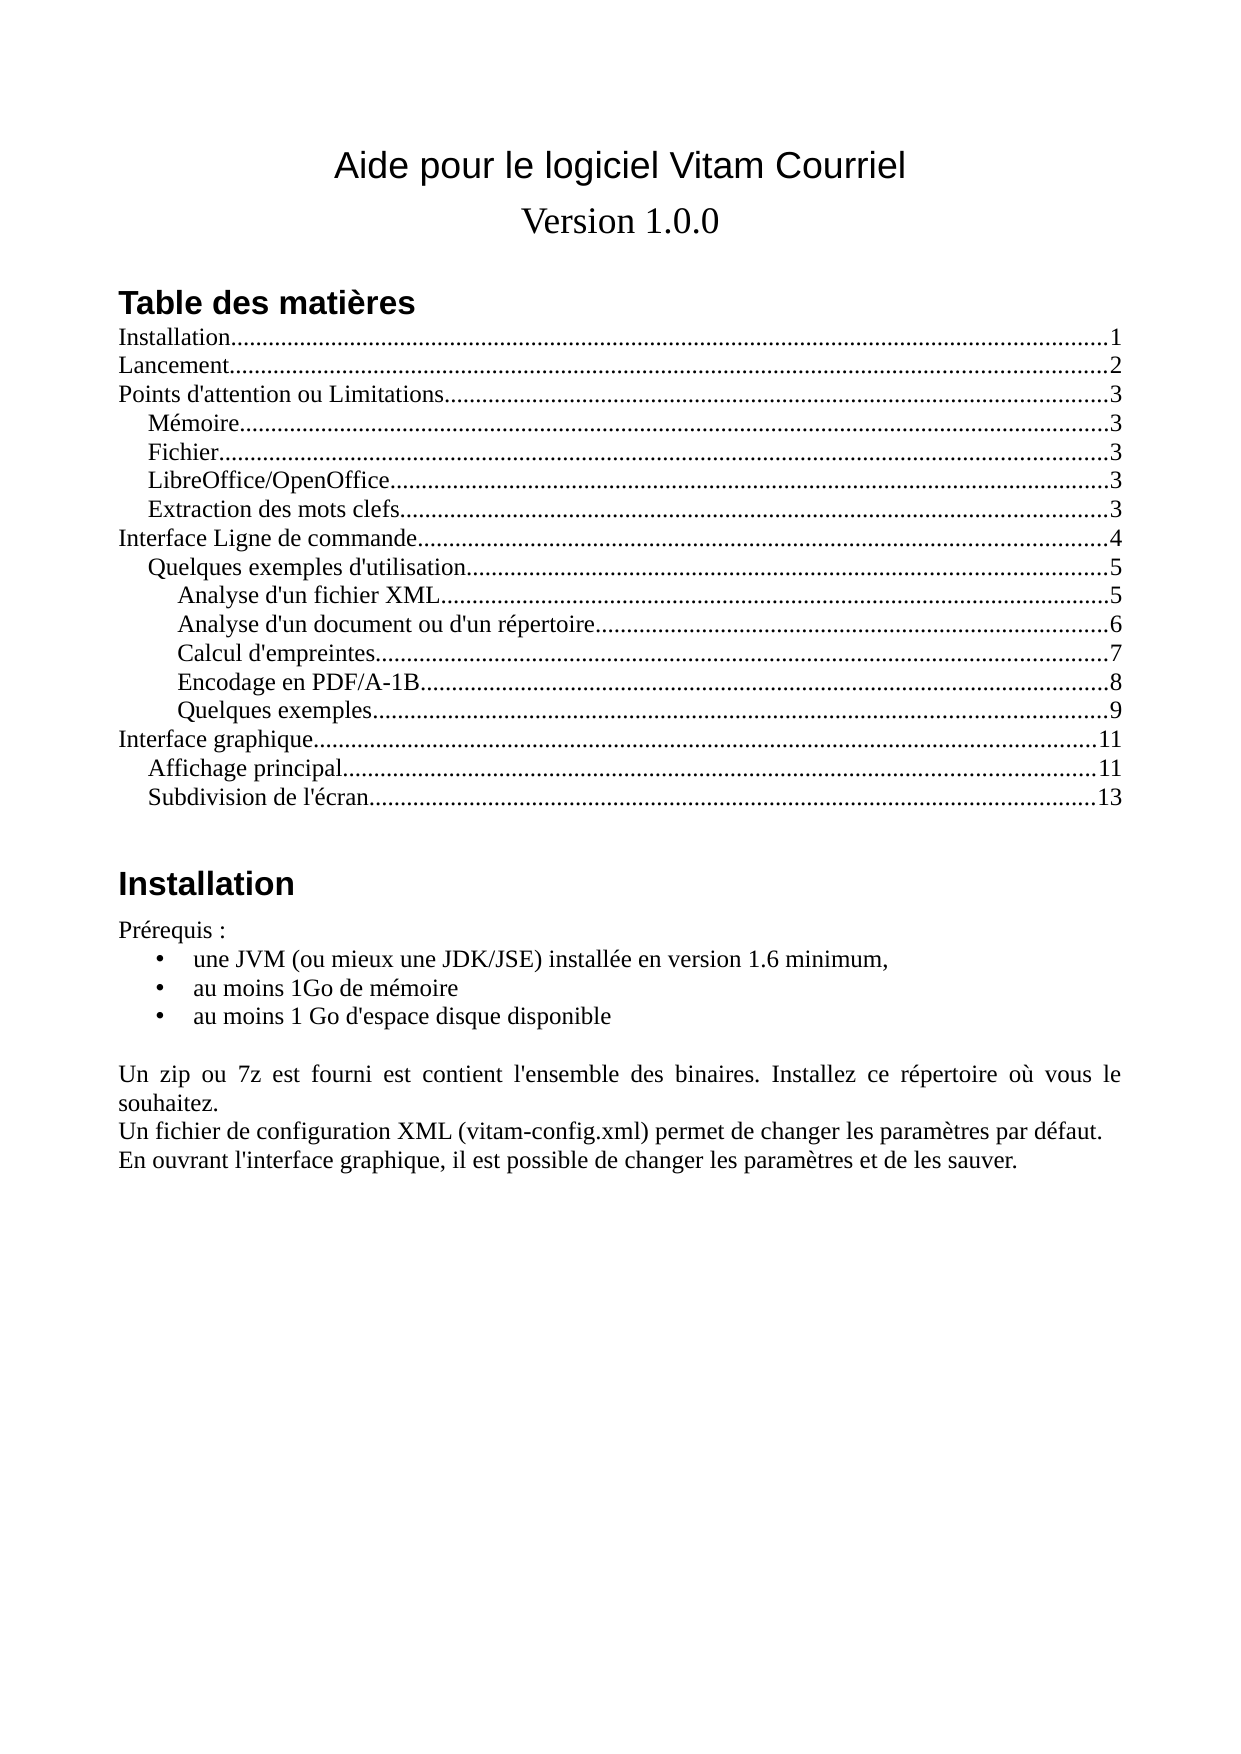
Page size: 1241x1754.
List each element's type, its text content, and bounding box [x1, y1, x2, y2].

text Un fichier de configuration XML (vitam-config.xml) permet de changer les paramètres par défaut. [118, 1116, 1122, 1145]
text Quelques exemples d'utilisation 5 [148, 552, 1122, 580]
subtitle Aide pour le logiciel Vitam Courriel [118, 143, 1122, 186]
text Fichier 3 [148, 437, 1122, 465]
text Version 1.0.0 [118, 199, 1122, 242]
text Affichage principal 11 [148, 753, 1122, 782]
text Calcul d'empreintes 7 [177, 638, 1122, 667]
list au moins 1 Go d'espace disque disponible [156, 1001, 1122, 1030]
text Extraction des mots clefs 3 [148, 494, 1122, 523]
text Encodage en PDF/A-1B 8 [177, 667, 1122, 695]
text Points d'attention ou Limitations 3 [118, 379, 1122, 408]
text Prérequis : [118, 915, 1122, 944]
text Mémoire 3 [148, 408, 1122, 437]
text En ouvrant l'interface graphique, il est possible de changer les paramètres et de les sauver. [118, 1145, 1122, 1174]
list au moins 1Go de mémoire [156, 973, 1122, 1001]
text Analyse d'un document ou d'un répertoire 6 [177, 609, 1122, 638]
text Lancement 2 [118, 350, 1122, 379]
subtitle Table des matières [118, 283, 1122, 322]
list une JVM (ou mieux une JDK/JSE) installée en version 1.6 minimum, [156, 944, 1122, 973]
text Installation 1 [118, 322, 1122, 350]
text Interface Ligne de commande 4 [118, 523, 1122, 552]
text Subdivision de l'écran 13 [148, 782, 1122, 810]
text Analyse d'un fichier XML 5 [177, 580, 1122, 609]
text Quelques exemples 9 [177, 695, 1122, 724]
text LibreOffice/OpenOffice 3 [148, 465, 1122, 494]
subtitle Installation [118, 864, 1122, 903]
text Interface graphique 11 [118, 724, 1122, 753]
text Un zip ou 7z est fourni est contient l'ensemble des binaires. Installez ce répertoire où vous le souhaitez. [118, 1059, 1122, 1116]
